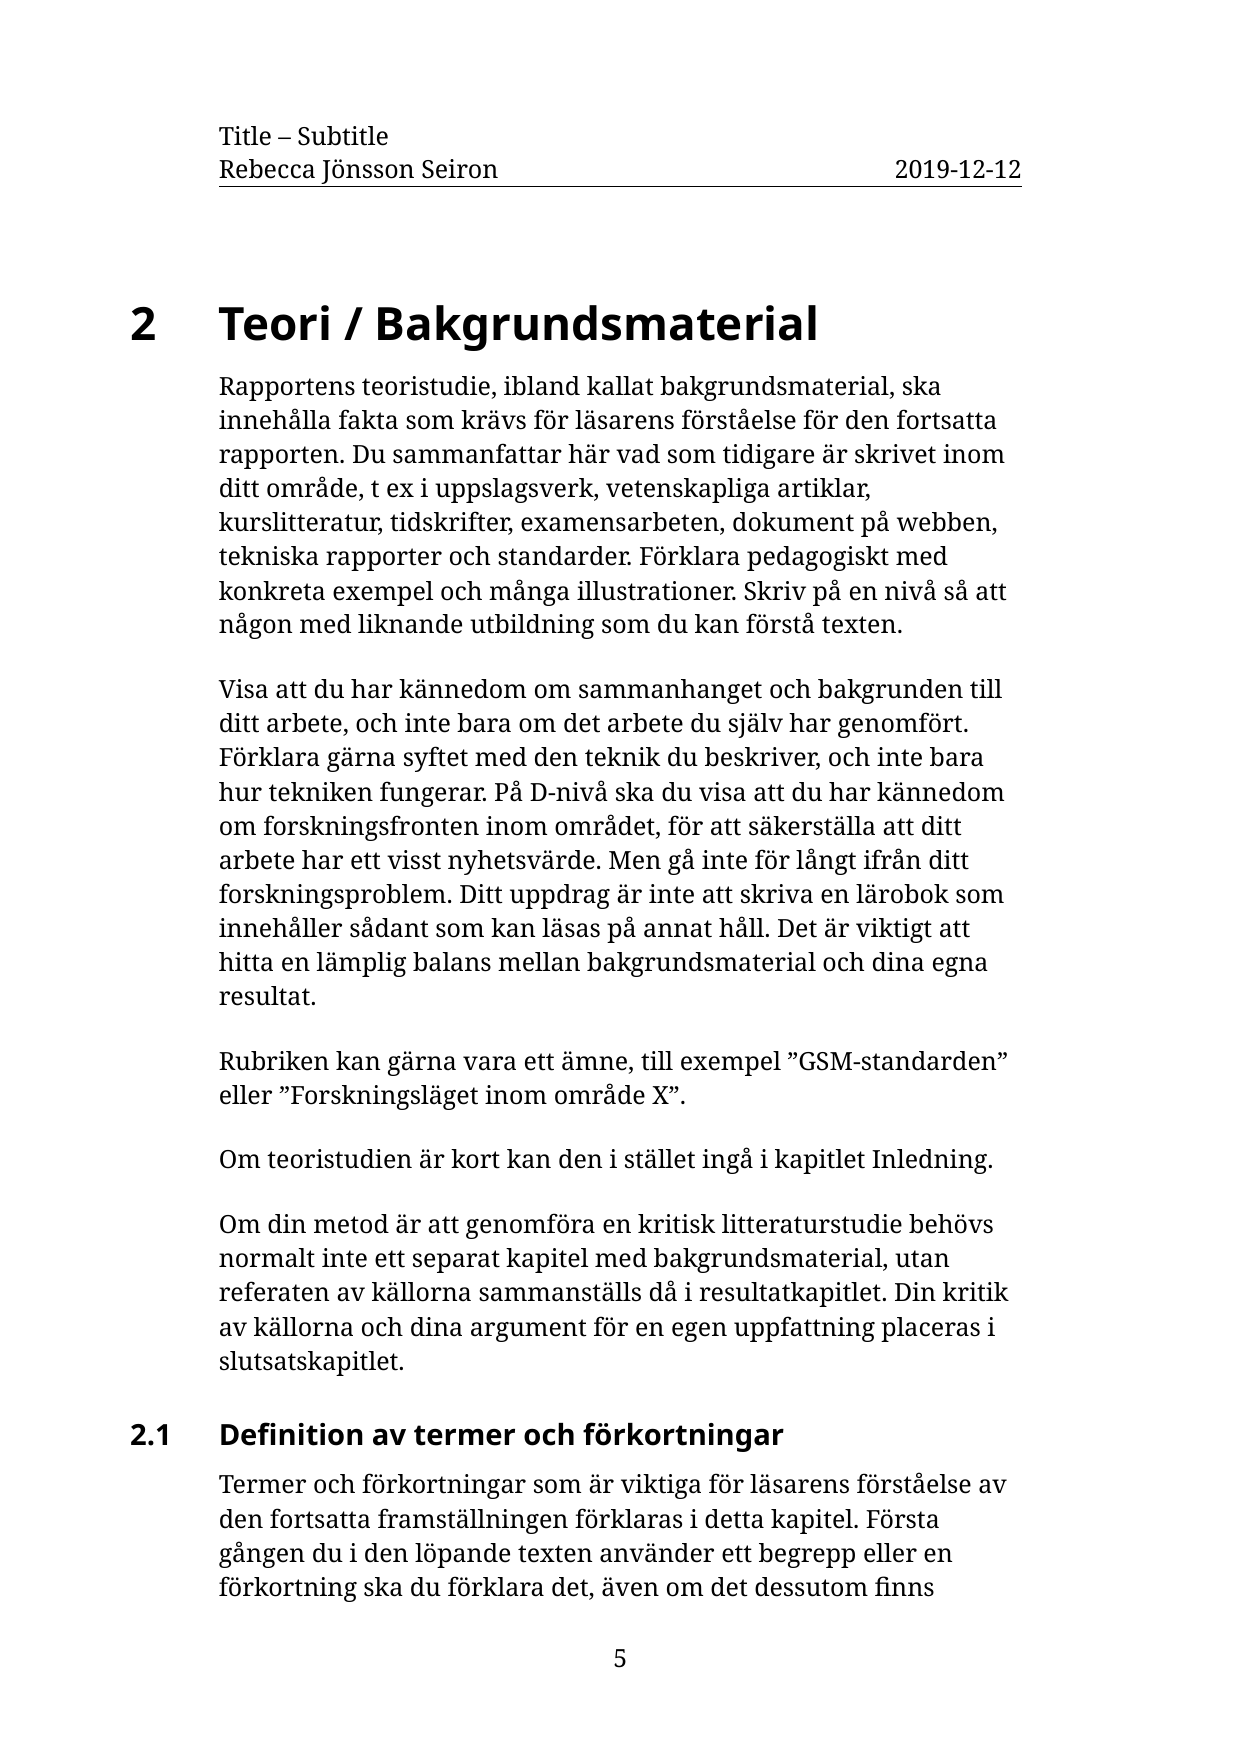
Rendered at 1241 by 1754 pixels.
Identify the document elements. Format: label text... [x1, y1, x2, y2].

text Termer och förkortningar som är viktiga för läsarens förståelse av den fortsatta framställningen förklaras i detta kapitel. Första gången du i den löpande texten använder ett begrepp eller en förkortning ska du förklara det, även om det dessutom finns [218, 1467, 1022, 1603]
subtitle Definition av termer och förkortningar [130, 1414, 1022, 1454]
subtitle Teori / Bakgrundsmaterial [130, 291, 1022, 353]
text Rubriken kan gärna vara ett ämne, till exempel ”GSM-standarden” eller ”Forskningsläget inom område X”. [218, 1043, 1022, 1111]
text Om teoristudien är kort kan den i stället ingå i kapitlet Inledning. [218, 1142, 1022, 1176]
text Om din metod är att genomföra en kritisk litteraturstudie behövs normalt inte ett separat kapitel med bakgrundsmaterial, utan referaten av källorna sammanställs då i resultatkapitlet. Din kritik av källorna och dina argument för en egen uppfattning placeras i slutsatskapitlet. [218, 1207, 1022, 1377]
text Rapportens teoristudie, ibland kallat bakgrundsmaterial, ska innehålla fakta som krävs för läsarens förståelse för den fortsatta rapporten. Du sammanfattar här vad som tidigare är skrivet inom ditt område, t ex i uppslagsverk, vetenskapliga artiklar, kurslitteratur, tidskrifter, examensarbeten, dokument på webben, tekniska rapporter och standarder. Förklara pedagogiskt med konkreta exempel och många illustrationer. Skriv på en nivå så att någon med liknande utbildning som du kan förstå texten. [218, 369, 1022, 641]
text Visa att du har kännedom om sammanhanget och bakgrunden till ditt arbete, och inte bara om det arbete du själv har genomfört. Förklara gärna syftet med den teknik du beskriver, och inte bara hur tekniken fungerar. På D-nivå ska du visa att du har kännedom om forskningsfronten inom området, för att säkerställa att ditt arbete har ett visst nyhetsvärde. Men gå inte för långt ifrån ditt forskningsproblem. Ditt uppdrag är inte att skriva en lärobok som innehåller sådant som kan läsas på annat håll. Det är viktigt att hitta en lämplig balans mellan bakgrundsmaterial och dina egna resultat. [218, 672, 1022, 1013]
